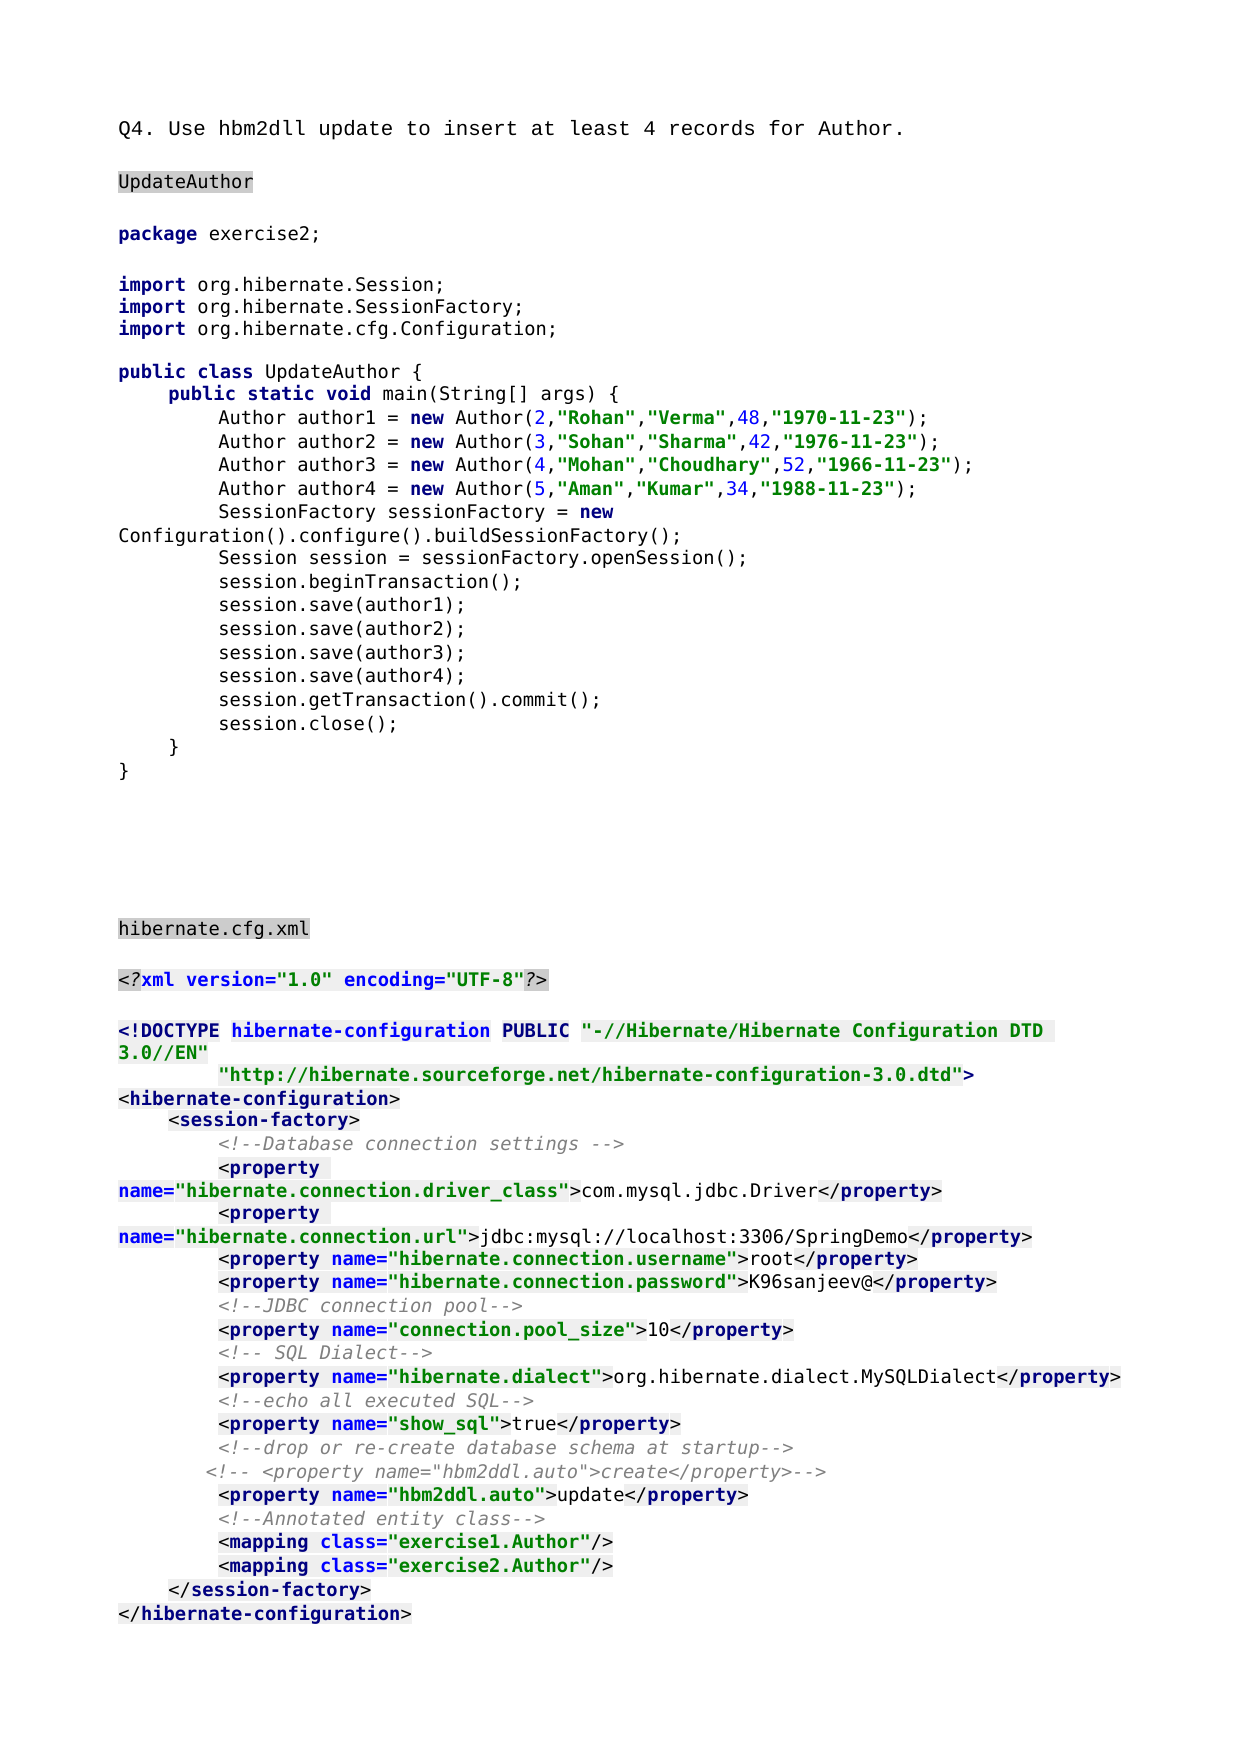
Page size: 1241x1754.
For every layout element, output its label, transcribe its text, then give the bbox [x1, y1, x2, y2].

text Author author1 = new Author(2,"Rohan","Verma",48,"1970-11-23"); [118, 407, 1122, 431]
text <property name="hibernate.connection.url">jdbc:mysql://localhost:3306/SpringDemo</property> [118, 1202, 1122, 1248]
text hibernate.cfg.xml [118, 917, 1122, 939]
text } [118, 736, 1122, 760]
text <mapping class="exercise2.Author"/> [118, 1555, 1122, 1579]
text Q4. Use hbm2dll update to insert at least 4 records for Author. [118, 118, 1122, 142]
text <!-- SQL Dialect--> [118, 1342, 1122, 1366]
text import org.hibernate.cfg.Configuration; [118, 318, 1122, 339]
text Author author2 = new Author(3,"Sohan","Sharma",42,"1976-11-23"); [118, 431, 1122, 454]
text </hibernate-configuration> [118, 1602, 1122, 1624]
text Author author3 = new Author(4,"Mohan","Choudhary",52,"1966-11-23"); [118, 454, 1122, 478]
text <!-- <property name="hbm2ddl.auto">create</property>--> [118, 1461, 1122, 1484]
text <session-factory> [118, 1109, 1122, 1133]
text <!--JDBC connection pool--> [118, 1295, 1122, 1319]
text <property name="connection.pool_size">10</property> [118, 1319, 1122, 1342]
text <property name="hbm2ddl.auto">update</property> [118, 1484, 1122, 1508]
text Author author4 = new Author(5,"Aman","Kumar",34,"1988-11-23"); [118, 478, 1122, 502]
text Session session = sessionFactory.openSession(); [118, 547, 1122, 571]
text <!--echo all executed SQL--> [118, 1390, 1122, 1413]
text public static void main(String[] args) { [118, 383, 1122, 407]
text session.save(author2); [118, 618, 1122, 642]
text <hibernate-configuration> [118, 1088, 1122, 1109]
text } [118, 760, 1122, 782]
text package exercise2; [118, 223, 1122, 244]
text "http://hibernate.sourceforge.net/hibernate-configuration-3.0.dtd"> [118, 1064, 1122, 1088]
text <property name="hibernate.connection.password">K96sanjeev@</property> [118, 1271, 1122, 1295]
text SessionFactory sessionFactory = new Configuration().configure().buildSessionFactory(); [118, 502, 1122, 547]
text <!DOCTYPE hibernate-configuration PUBLIC "-//Hibernate/Hibernate Configuration DTD 3.0//EN" [118, 1020, 1122, 1064]
text public class UpdateAuthor { [118, 361, 1122, 383]
text <!--Database connection settings --> [118, 1133, 1122, 1157]
text session.save(author1); [118, 594, 1122, 618]
text <mapping class="exercise1.Author"/> [118, 1532, 1122, 1555]
text import org.hibernate.Session; [118, 274, 1122, 296]
text import org.hibernate.SessionFactory; [118, 296, 1122, 318]
text <property name="hibernate.connection.username">root</property> [118, 1248, 1122, 1271]
text <!--Annotated entity class--> [118, 1508, 1122, 1532]
text <?xml version="1.0" encoding="UTF-8"?> [118, 969, 1122, 991]
text session.save(author4); [118, 665, 1122, 689]
text UpdateAuthor [118, 171, 1122, 193]
text session.getTransaction().commit(); [118, 689, 1122, 713]
text <!--drop or re-create database schema at startup--> [118, 1437, 1122, 1461]
text session.close(); [118, 713, 1122, 736]
text session.save(author3); [118, 642, 1122, 665]
text <property name="show_sql">true</property> [118, 1413, 1122, 1437]
text session.beginTransaction(); [118, 571, 1122, 594]
text <property name="hibernate.dialect">org.hibernate.dialect.MySQLDialect</property> [118, 1366, 1122, 1390]
text </session-factory> [118, 1579, 1122, 1602]
text <property name="hibernate.connection.driver_class">com.mysql.jdbc.Driver</property> [118, 1157, 1122, 1202]
